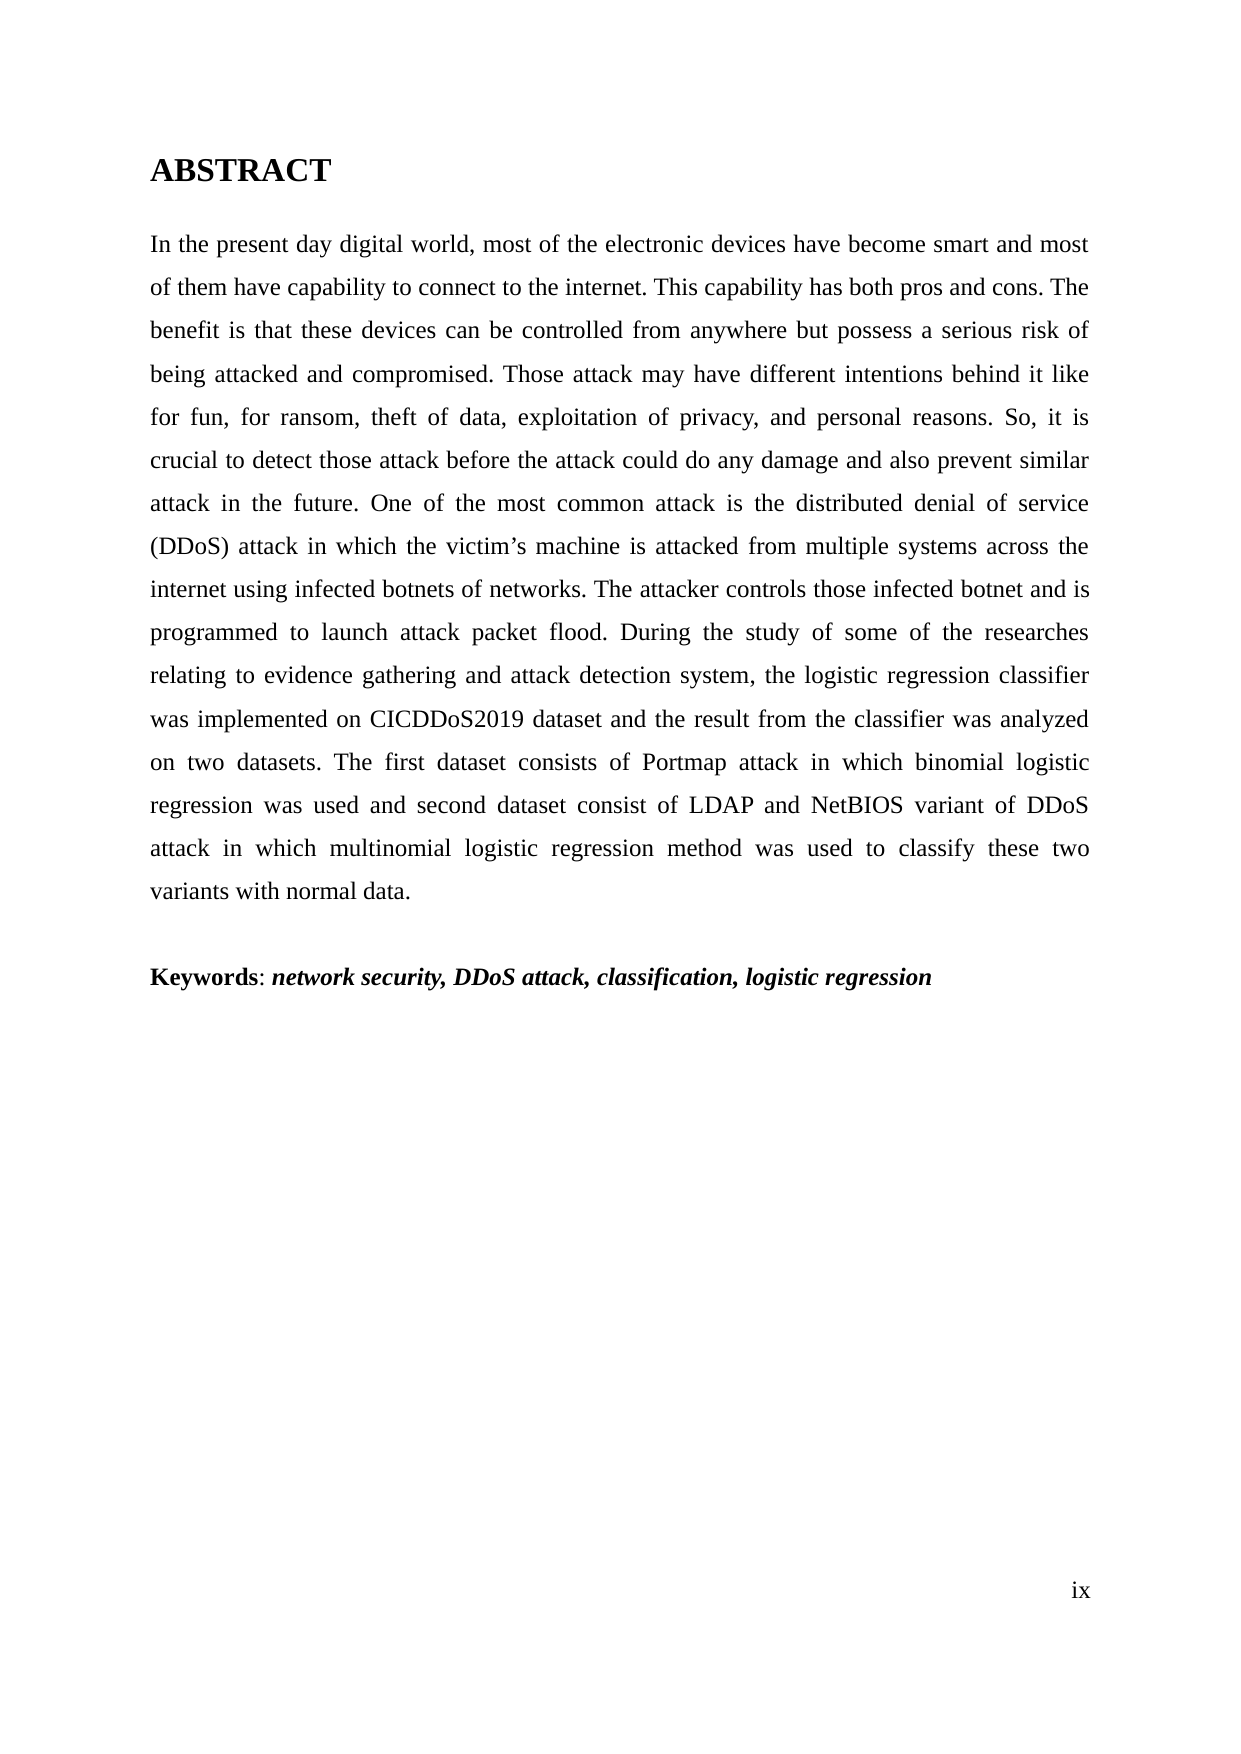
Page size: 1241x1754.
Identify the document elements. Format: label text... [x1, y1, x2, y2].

subtitle ABSTRACT [150, 150, 1091, 188]
text Keywords: network security, DDoS attack, classification, logistic regression [150, 962, 1091, 991]
text In the present day digital world, most of the electronic devices have become smart and most of them have capability to connect to the internet. This capability has both pros and cons. The benefit is that these devices can be controlled from anywhere but possess a serious risk of being attacked and compromised. Those attack may have different intentions behind it like for fun, for ransom, theft of data, exploitation of privacy, and personal reasons. So, it is crucial to detect those attack before the attack could do any damage and also prevent similar attack in the future. One of the most common attack is the distributed denial of service (DDoS) attack in which the victim’s machine is attacked from multiple systems across the internet using infected botnets of networks. The attacker controls those infected botnet and is programmed to launch attack packet flood. During the study of some of the researches relating to evidence gathering and attack detection system, the logistic regression classifier was implemented on CICDDoS2019 dataset and the result from the classifier was analyzed on two datasets. The first dataset consists of Portmap attack in which binomial logistic regression was used and second dataset consist of LDAP and NetBIOS variant of DDoS attack in which multinomial logistic regression method was used to classify these two variants with normal data. [150, 229, 1091, 905]
